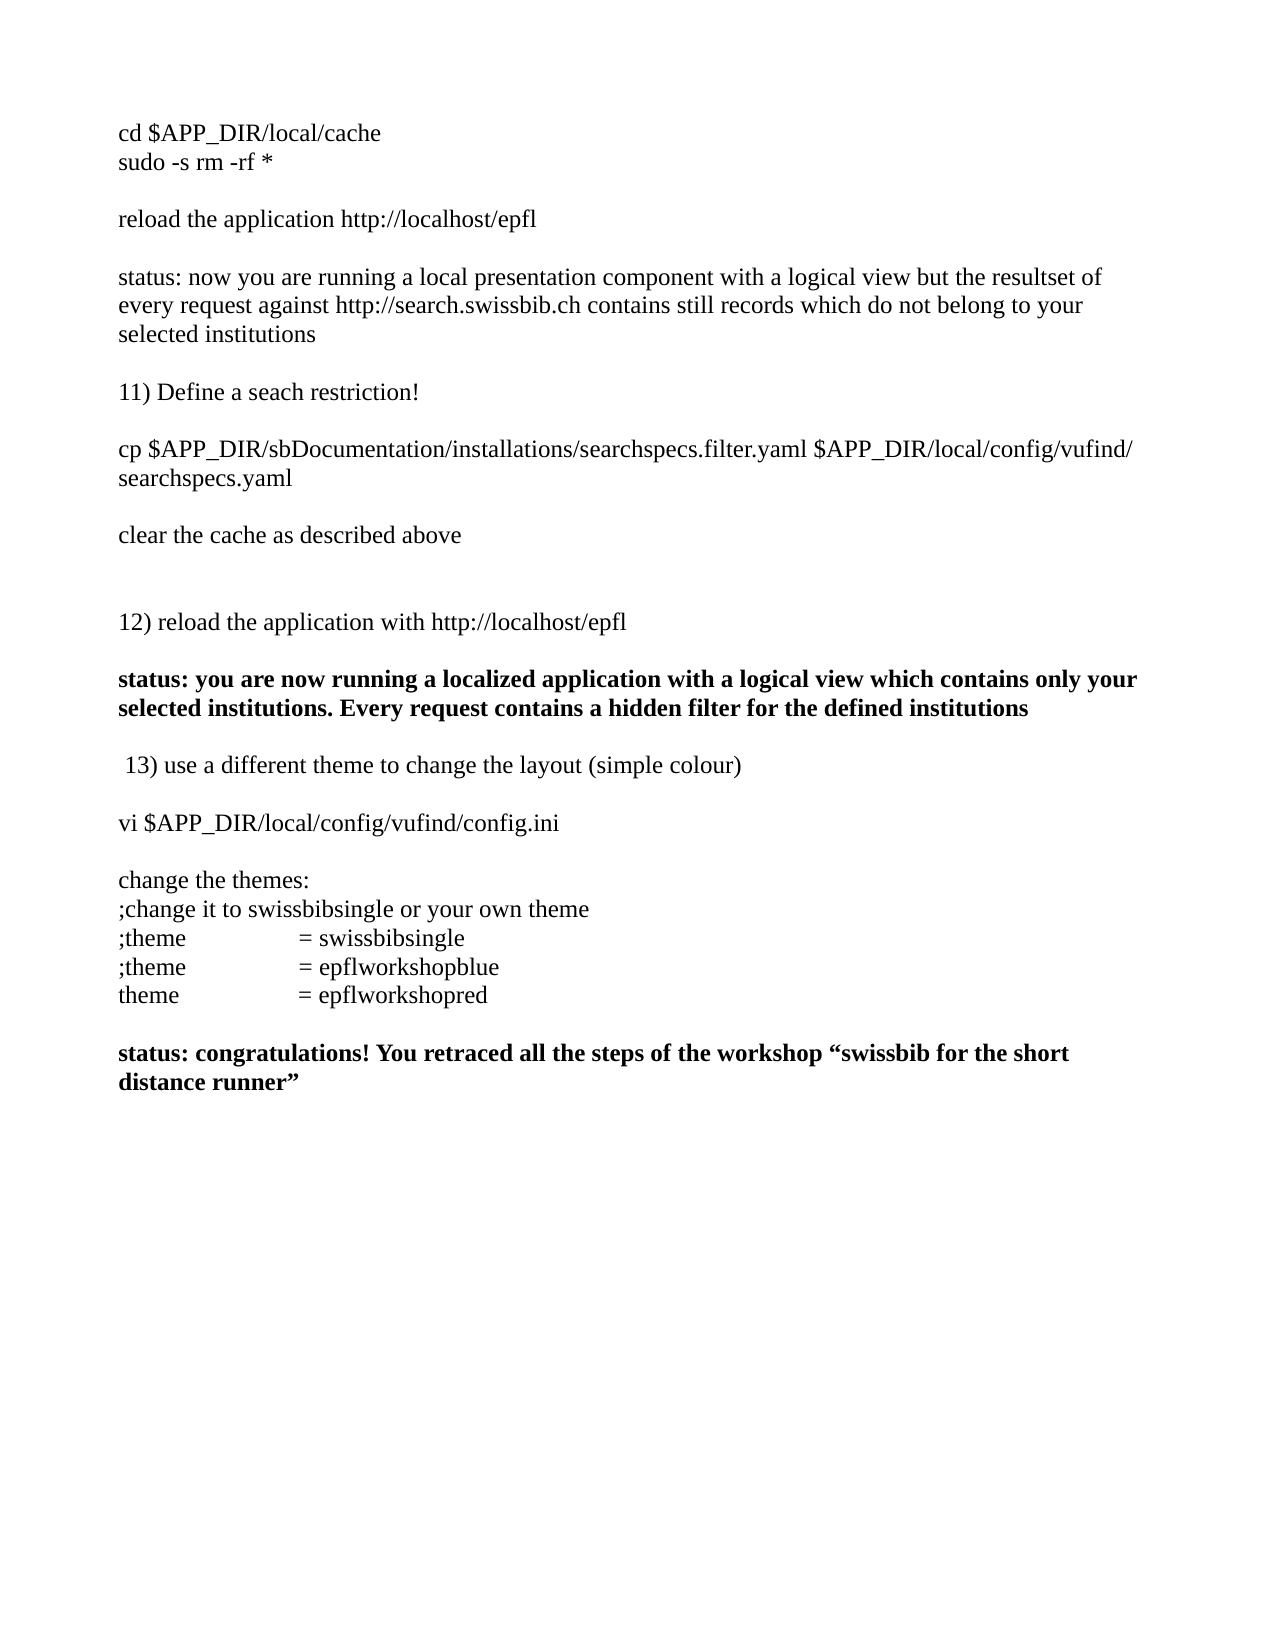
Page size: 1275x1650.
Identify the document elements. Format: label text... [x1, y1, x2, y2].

text cd $APP_DIR/local/cache [118, 118, 1157, 147]
text ;theme = swissbibsingle [118, 923, 1157, 952]
text sudo -s rm -rf * reload the application http://localhost/epfl status: now you are running a local presentation component with a logical view but the resultset of every request against http://search.swissbib.ch contains still records which do not belong to your selected institutions 11) Define a seach restriction! cp $APP_DIR/sbDocumentation/installations/searchspecs.filter.yaml $APP_DIR/local/config/vufind/ searchspecs.yaml clear the cache as described above 12) reload the application with http://localhost/epfl [118, 147, 1157, 636]
text status: congratulations! You retraced all the steps of the workshop “swissbib for the short distance runner” [118, 1009, 1157, 1096]
text status: you are now running a localized application with a logical view which contains only your selected institutions. Every request contains a hidden filter for the defined institutions 13) use a different theme to change the layout (simple colour) vi $APP_DIR/local/config/vufind/config.ini change the themes: ;change it to swissbibsingle or your own theme [118, 636, 1157, 923]
text ;theme = epflworkshopblue [118, 952, 1157, 981]
text theme = epflworkshopred [118, 981, 1157, 1009]
